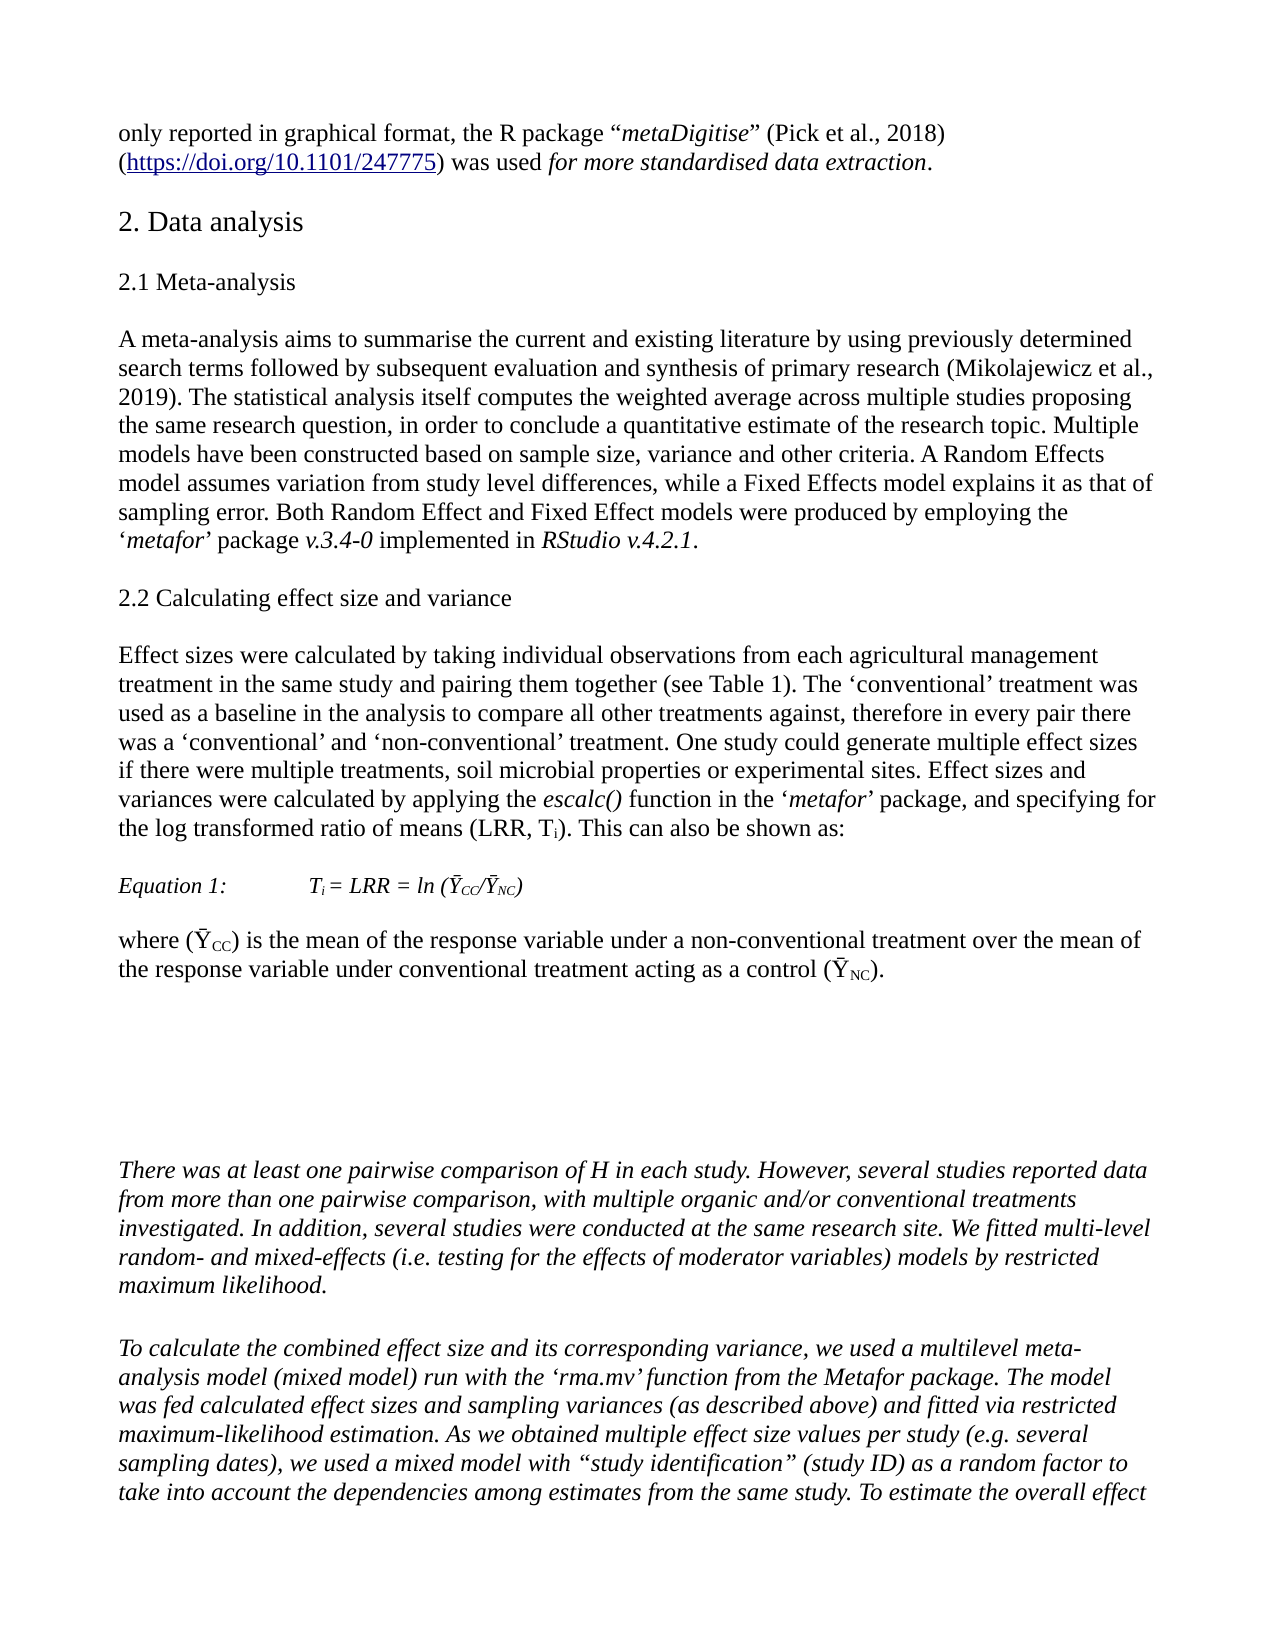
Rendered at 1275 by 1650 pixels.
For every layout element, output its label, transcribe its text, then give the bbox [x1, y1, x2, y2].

text only reported in graphical format, the R package “metaDigitise” (Pick et al., 2018) (https://doi.org/10.1101/247775) was used for more standardised data extraction. [118, 118, 1157, 176]
text 2.2 Calculating effect size and variance [118, 583, 1157, 612]
text There was at least one pairwise comparison of H in each study. However, several studies reported data from more than one pairwise comparison, with multiple organic and/or conventional treatments investigated. In addition, several studies were conducted at the same research site. We fitted multi-level random- and mixed-effects (i.e. testing for the effects of moderator variables) models by restricted maximum likelihood. [118, 1156, 1157, 1299]
text To calculate the combined effect size and its corresponding variance, we used a multilevel meta-analysis model (mixed model) run with the ‘rma.mv’ function from the Metafor package. The model was fed calculated effect sizes and sampling variances (as described above) and fitted via restricted maximum-likelihood estimation. As we obtained multiple effect size values per study (e.g. several sampling dates), we used a mixed model with “study identification” (study ID) as a random factor to take into account the dependencies among estimates from the same study. To estimate the overall effect [118, 1333, 1157, 1505]
text Effect sizes were calculated by taking individual observations from each agricultural management treatment in the same study and pairing them together (see Table 1). The ‘conventional’ treatment was used as a baseline in the analysis to compare all other treatments against, therefore in every pair there was a ‘conventional’ and ‘non-conventional’ treatment. One study could generate multiple effect sizes if there were multiple treatments, soil microbial properties or experimental sites. Effect sizes and variances were calculated by applying the escalc() function in the ‘metafor’ package, and specifying for the log transformed ratio of means (LRR, Ti). This can also be shown as: [118, 640, 1157, 842]
text Equation 1: Ti = LRR = ln (ȲCC/ȲNC) [118, 870, 1157, 899]
text 2. Data analysis [118, 204, 1157, 238]
text 2.1 Meta-analysis [118, 267, 1157, 295]
text where (ȲCC) is the mean of the response variable under a non-conventional treatment over the mean of the response variable under conventional treatment acting as a control (ȲNC). [118, 926, 1157, 983]
text A meta-analysis aims to summarise the current and existing literature by using previously determined search terms followed by subsequent evaluation and synthesis of primary research (Mikolajewicz et al., 2019). The statistical analysis itself computes the weighted average across multiple studies proposing the same research question, in order to conclude a quantitative estimate of the research topic. Multiple models have been constructed based on sample size, variance and other criteria. A Random Effects model assumes variation from study level differences, while a Fixed Effects model explains it as that of sampling error. Both Random Effect and Fixed Effect models were produced by employing the ‘metafor’ package v.3.4-0 implemented in RStudio v.4.2.1. [118, 324, 1157, 554]
